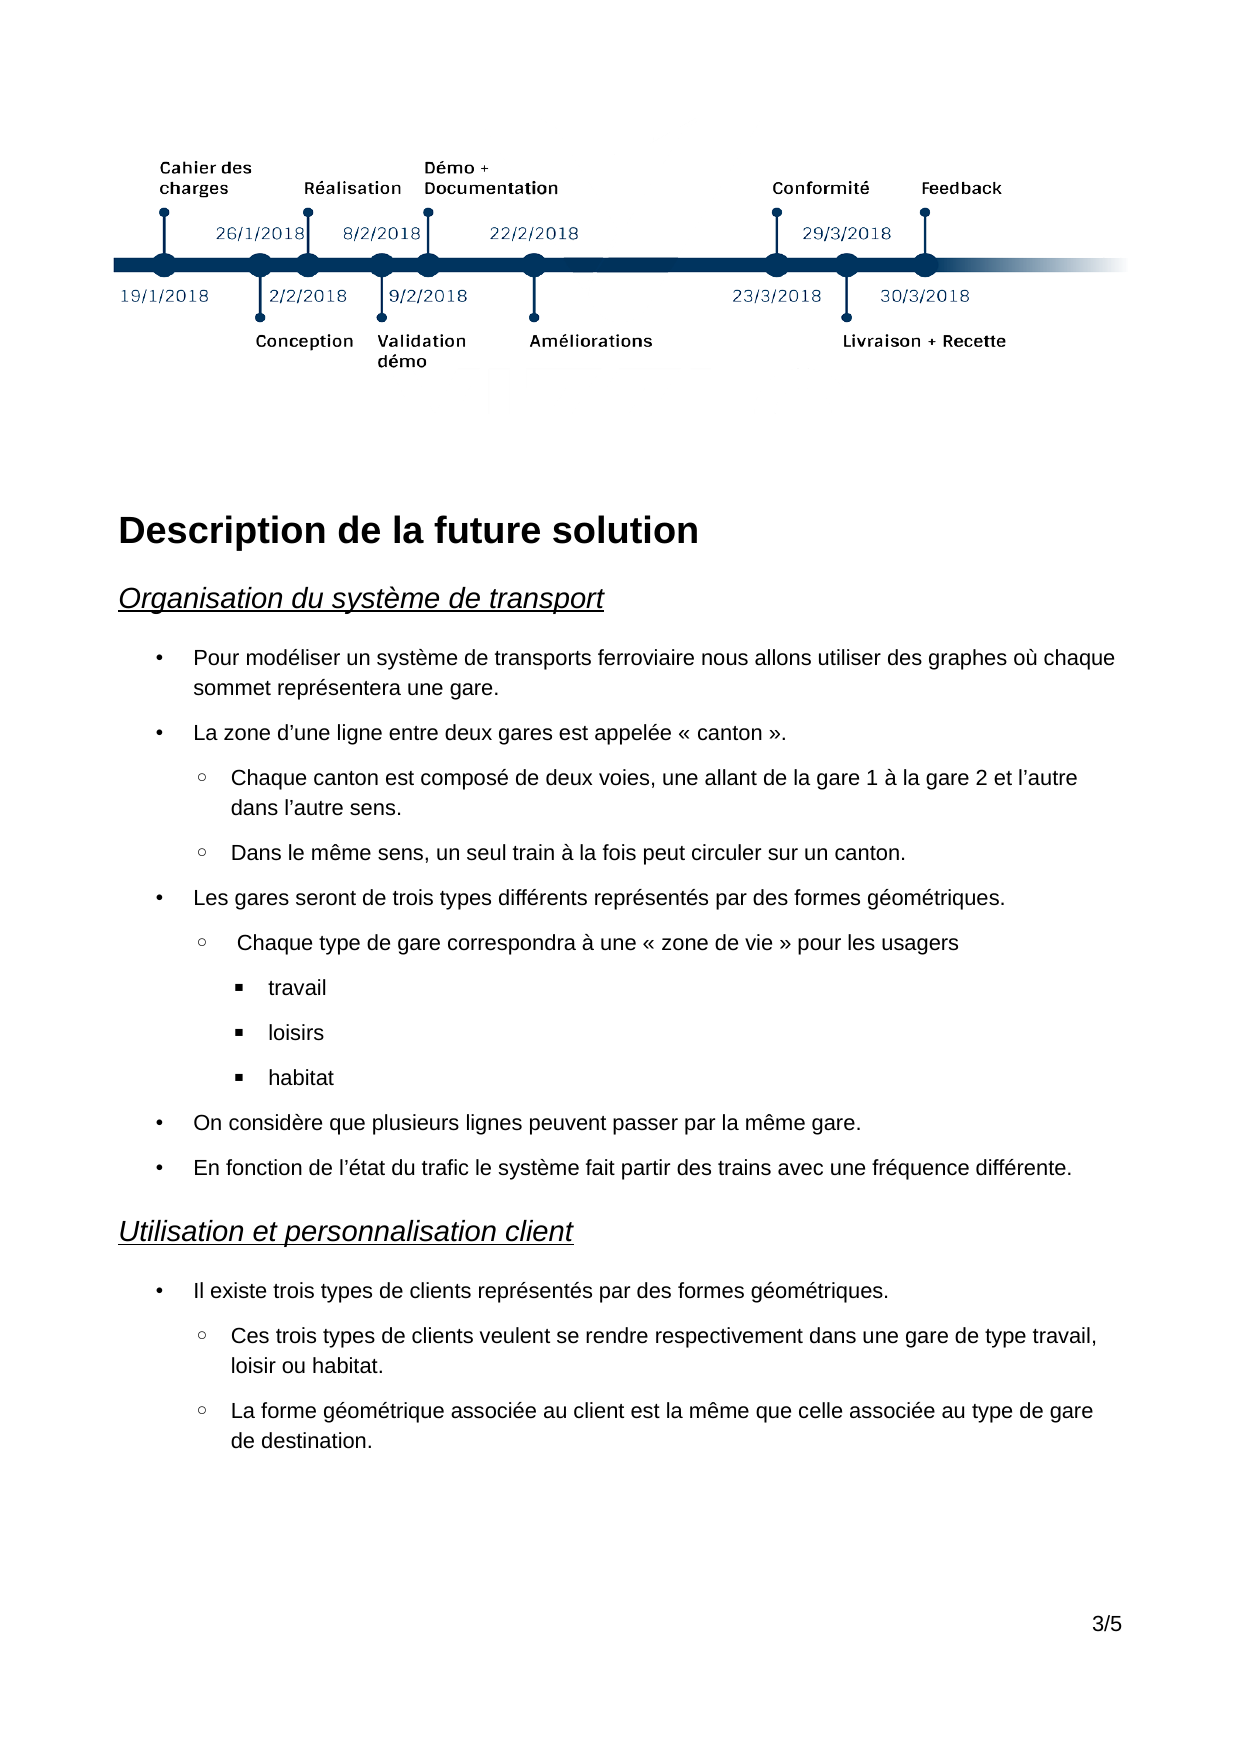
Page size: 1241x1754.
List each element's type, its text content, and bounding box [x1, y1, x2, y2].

list On considère que plusieurs lignes peuvent passer par la même gare. [156, 1110, 1122, 1135]
list Ces trois types de clients veulent se rendre respectivement dans une gare de type travail, loisir ou habitat. [193, 1322, 1122, 1378]
picture [91, 118, 1149, 414]
list Les gares seront de trois types différents représentés par des formes géométriques. [156, 885, 1122, 910]
list travail [231, 975, 1122, 1000]
list La forme géométrique associée au client est la même que celle associée au type de gare de destination. [193, 1398, 1122, 1453]
list Chaque type de gare correspondra à une « zone de vie » pour les usagers [193, 930, 1122, 955]
list Pour modéliser un système de transports ferroviaire nous allons utiliser des graphes où chaque sommet représentera une gare. [156, 644, 1122, 700]
list habitat [231, 1065, 1122, 1090]
list Il existe trois types de clients représentés par des formes géométriques. [156, 1277, 1122, 1303]
list loisirs [231, 1020, 1122, 1045]
subtitle Organisation du système de transport [118, 581, 1122, 615]
subtitle Description de la future solution [118, 508, 1122, 552]
list Chaque canton est composé de deux voies, une allant de la gare 1 à la gare 2 et l’autre dans l’autre sens. [193, 764, 1122, 820]
list La zone d’une ligne entre deux gares est appelée « canton ». [156, 719, 1122, 745]
subtitle Utilisation et personnalisation client [118, 1214, 1122, 1248]
list En fonction de l’état du trafic le système fait partir des trains avec une fréquence différente. [156, 1155, 1122, 1180]
list Dans le même sens, un seul train à la fois peut circuler sur un canton. [193, 840, 1122, 865]
